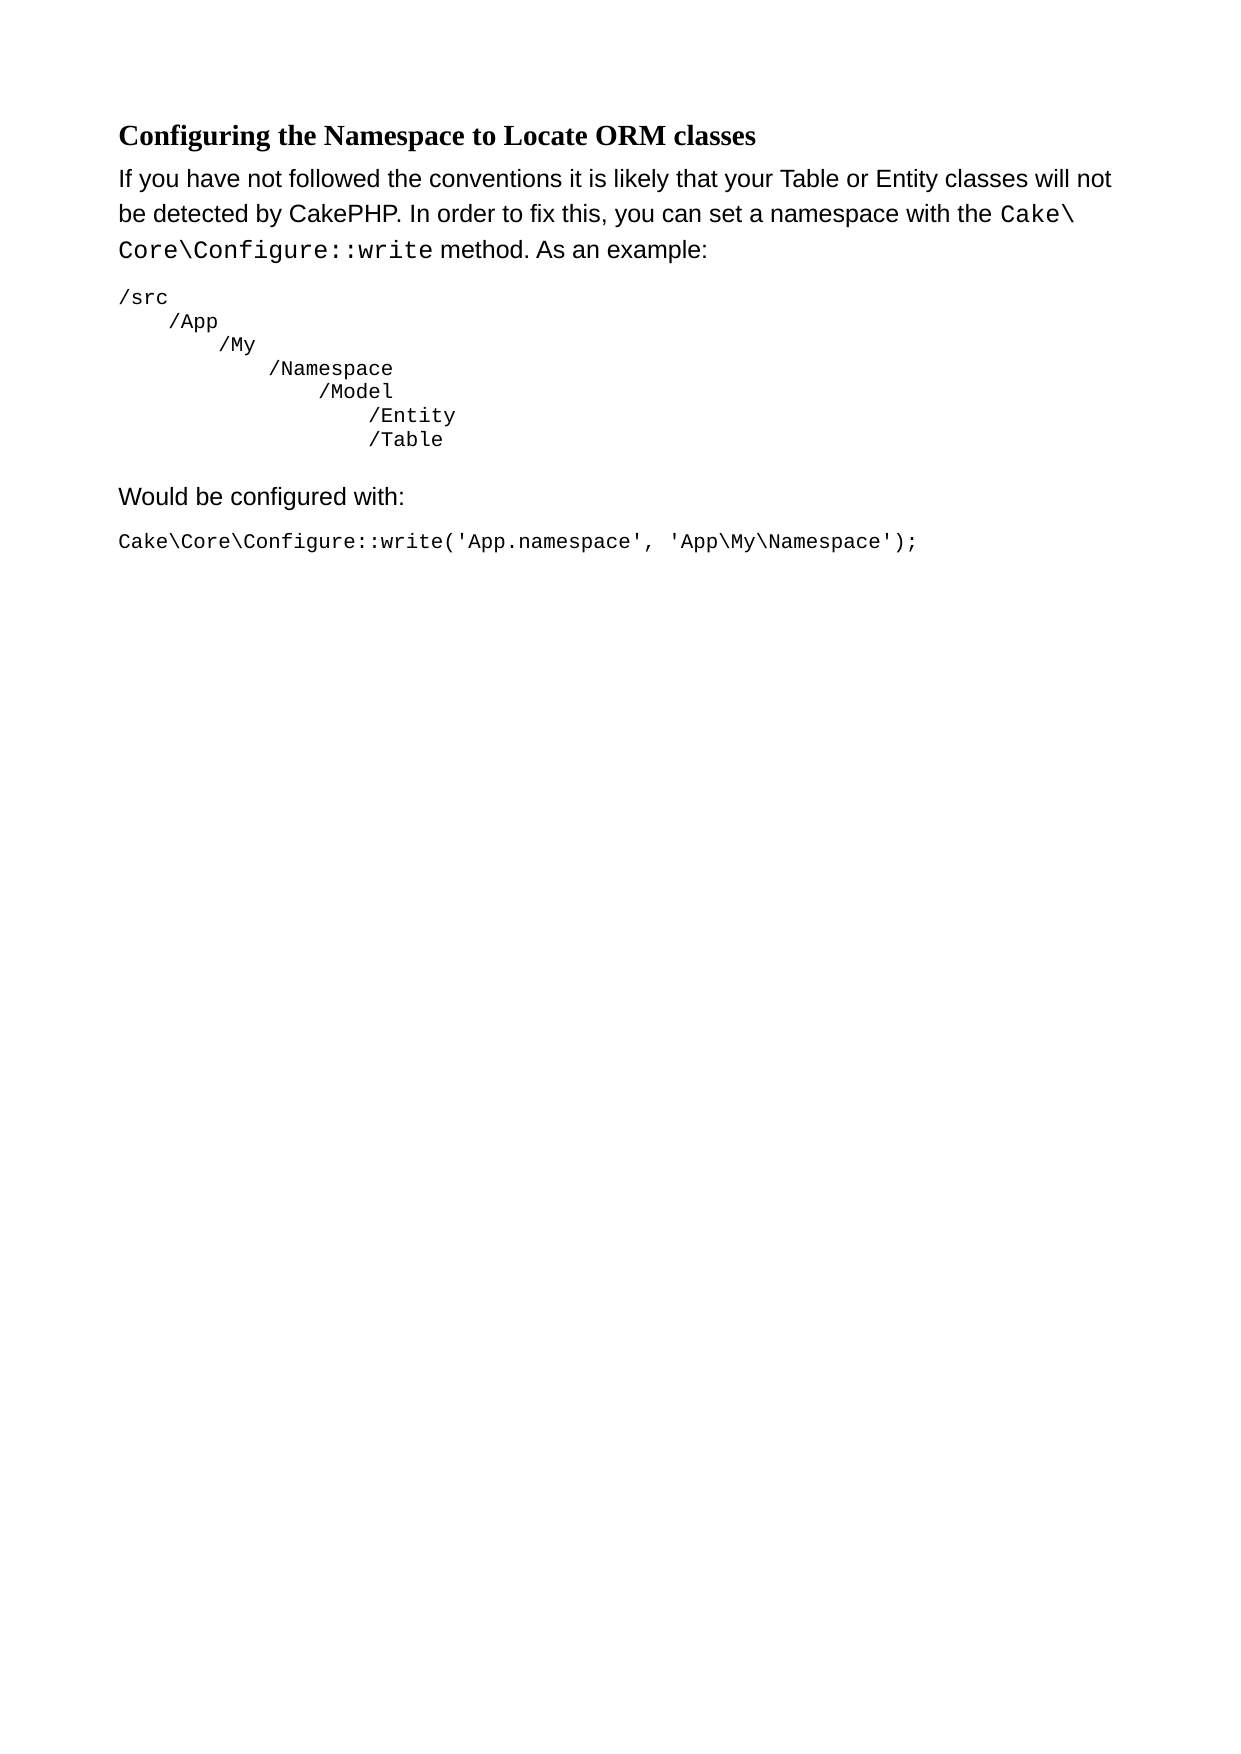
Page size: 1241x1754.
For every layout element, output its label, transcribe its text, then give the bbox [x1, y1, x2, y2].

text /Table [118, 429, 1122, 452]
text Would be configured with: [118, 482, 1122, 511]
subtitle Configuring the Namespace to Locate ORM classes [118, 118, 1122, 152]
text /App [118, 311, 1122, 334]
text /Entity [118, 405, 1122, 429]
text Cake\Core\Configure::write('App.namespace', 'App\My\Namespace'); [118, 531, 1122, 555]
text /src [118, 287, 1122, 311]
text /Model [118, 382, 1122, 405]
text /My [118, 334, 1122, 358]
text If you have not followed the conventions it is likely that your Table or Entity classes will not be detected by CakePHP. In order to fix this, you can set a namespace with the Cake\Core\Configure::write method. As an example: [118, 164, 1122, 266]
text /Namespace [118, 358, 1122, 382]
